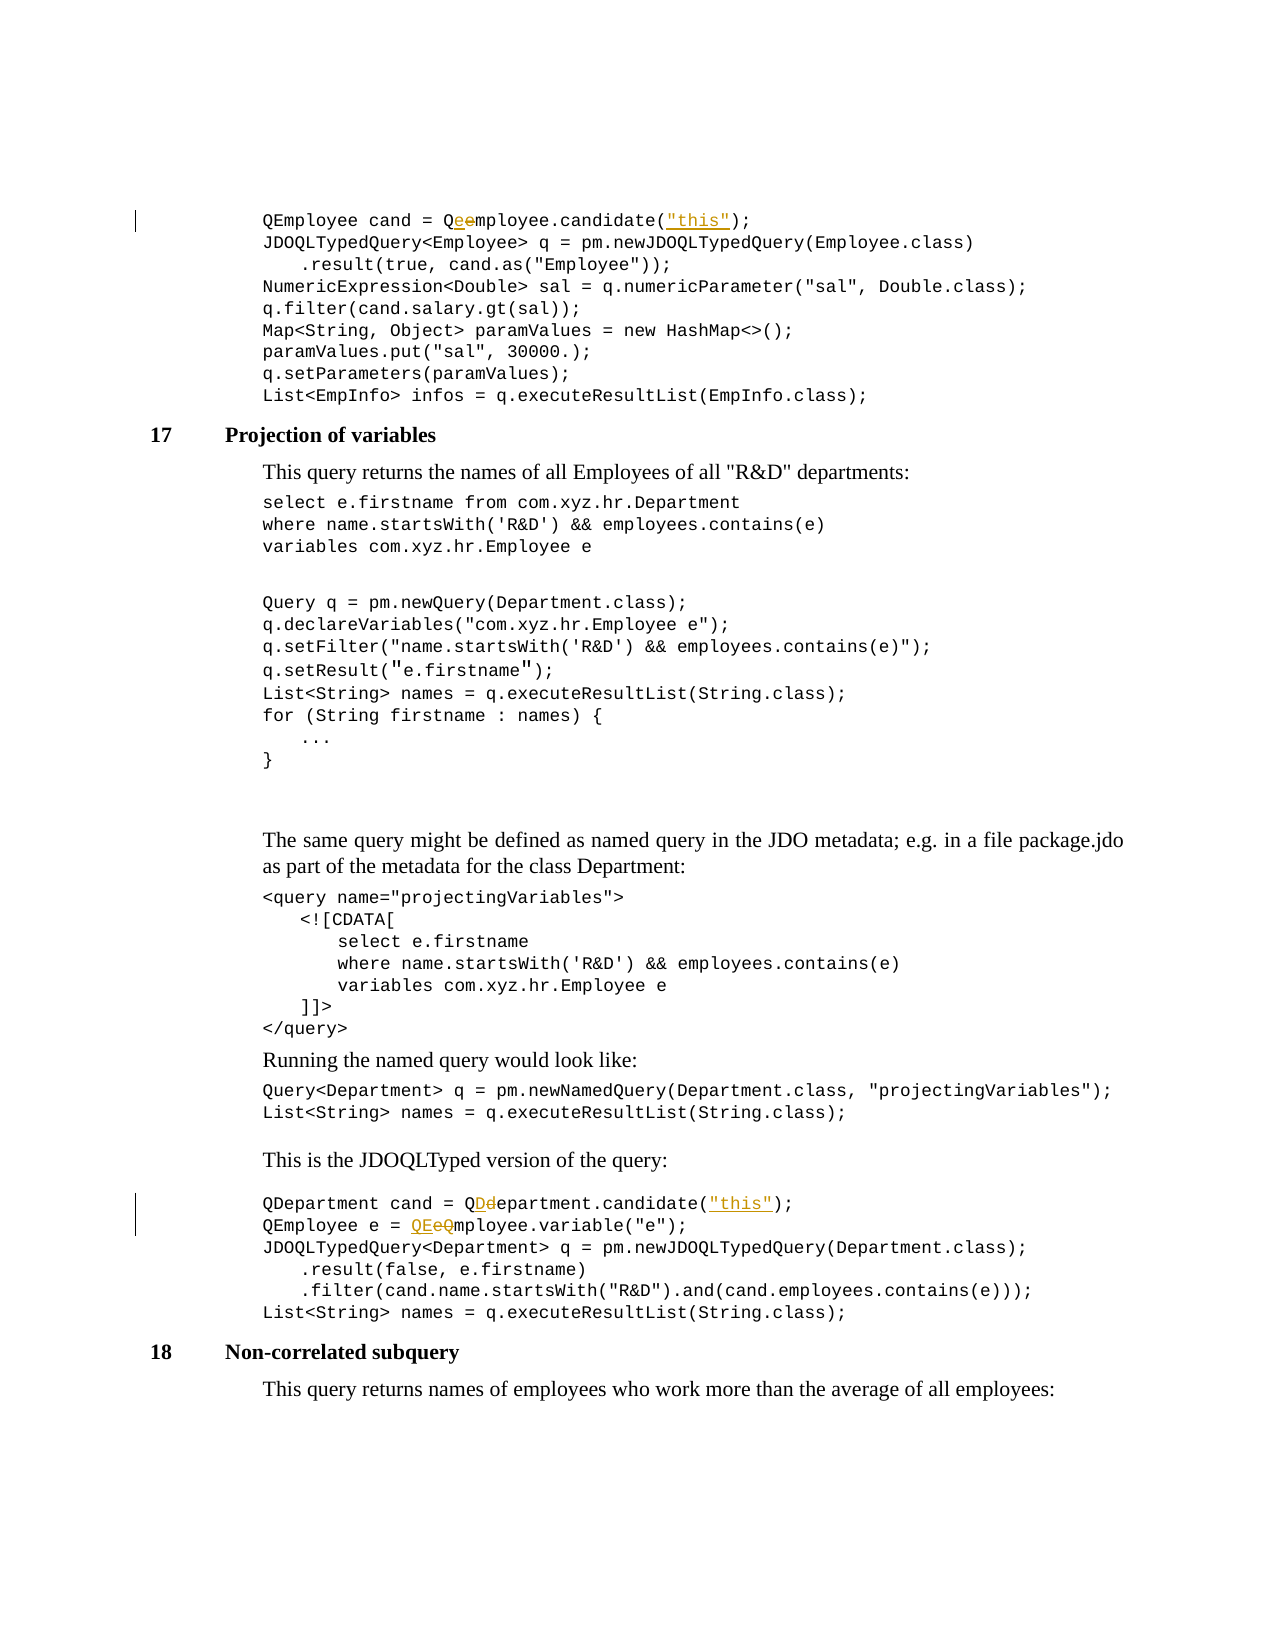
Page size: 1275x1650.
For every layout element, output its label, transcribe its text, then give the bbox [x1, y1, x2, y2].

text Running the named query would look like: [262, 1046, 1125, 1072]
text q.setFilter("name.startsWith('R&D') && employees.contains(e)"); [262, 636, 1125, 658]
text select e.firstname [262, 931, 1125, 952]
text variables com.xyz.hr.Employee e [262, 974, 1125, 996]
text <![CDATA[ [262, 909, 1125, 931]
text Map<String, Object> paramValues = new HashMap<>(); [262, 319, 1125, 341]
text List<String> names = q.executeResultList(String.class); [262, 683, 1125, 704]
text .filter(cand.name.startsWith("R&D").and(cand.employees.contains(e))); [262, 1280, 1125, 1302]
text select e.firstname from com.xyz.hr.Department where name.startsWith('R&D') && employees.contains(e) variables com.xyz.hr.Employee e [262, 492, 1125, 558]
text q.setParameters(paramValues); [262, 363, 1125, 385]
text QEmployee e = QEmployee.variable("e"); [262, 1214, 1125, 1236]
text Query q = pm.newQuery(Department.class); [262, 592, 1125, 614]
text JDOQLTypedQuery<Employee> q = pm.newJDOQLTypedQuery(Employee.class) [262, 232, 1125, 254]
text q.filter(cand.salary.gt(sal)); [262, 297, 1125, 319]
text List<String> names = q.executeResultList(String.class); [262, 1102, 1125, 1124]
text } [262, 748, 1125, 770]
text .result(true, cand.as("Employee")); [262, 254, 1125, 276]
text ... [262, 726, 1125, 748]
text NumericExpression<Double> sal = q.numericParameter("sal", Double.class); [262, 276, 1125, 297]
subtitle Non-correlated subquery [150, 1338, 1125, 1364]
text This query returns names of employees who work more than the average of all employees: [262, 1375, 1125, 1401]
text .result(false, e.firstname) [262, 1258, 1125, 1280]
text QDepartment cand = QDepartment.candidate("this"); [262, 1193, 1125, 1214]
text List<String> names = q.executeResultList(String.class); [262, 1302, 1125, 1324]
text List<EmpInfo> infos = q.executeResultList(EmpInfo.class); [262, 385, 1125, 407]
text for (String firstname : names) { [262, 704, 1125, 726]
text ]]> [262, 996, 1125, 1018]
text where name.startsWith('R&D') && employees.contains(e) [262, 952, 1125, 974]
subtitle Projection of variables [150, 421, 1125, 447]
text Query<Department> q = pm.newNamedQuery(Department.class, "projectingVariables"); [262, 1080, 1125, 1102]
text q.setResult("e.firstname"); [262, 658, 1125, 683]
text <query name="projectingVariables"> [262, 887, 1125, 909]
text </query> [262, 1018, 1125, 1040]
text QEmployee cand = Qemployee.candidate("this"); [262, 210, 1125, 232]
text This query returns the names of all Employees of all "R&D" departments: [262, 458, 1125, 484]
text paramValues.put("sal", 30000.); [262, 341, 1125, 363]
text The same query might be defined as named query in the JDO metadata; e.g. in a file package.jdo as part of the metadata for the class Department: [262, 826, 1125, 878]
text This is the JDOQLTyped version of the query: [262, 1146, 1125, 1172]
text q.declareVariables("com.xyz.hr.Employee e"); [262, 614, 1125, 636]
text JDOQLTypedQuery<Department> q = pm.newJDOQLTypedQuery(Department.class); [262, 1236, 1125, 1258]
